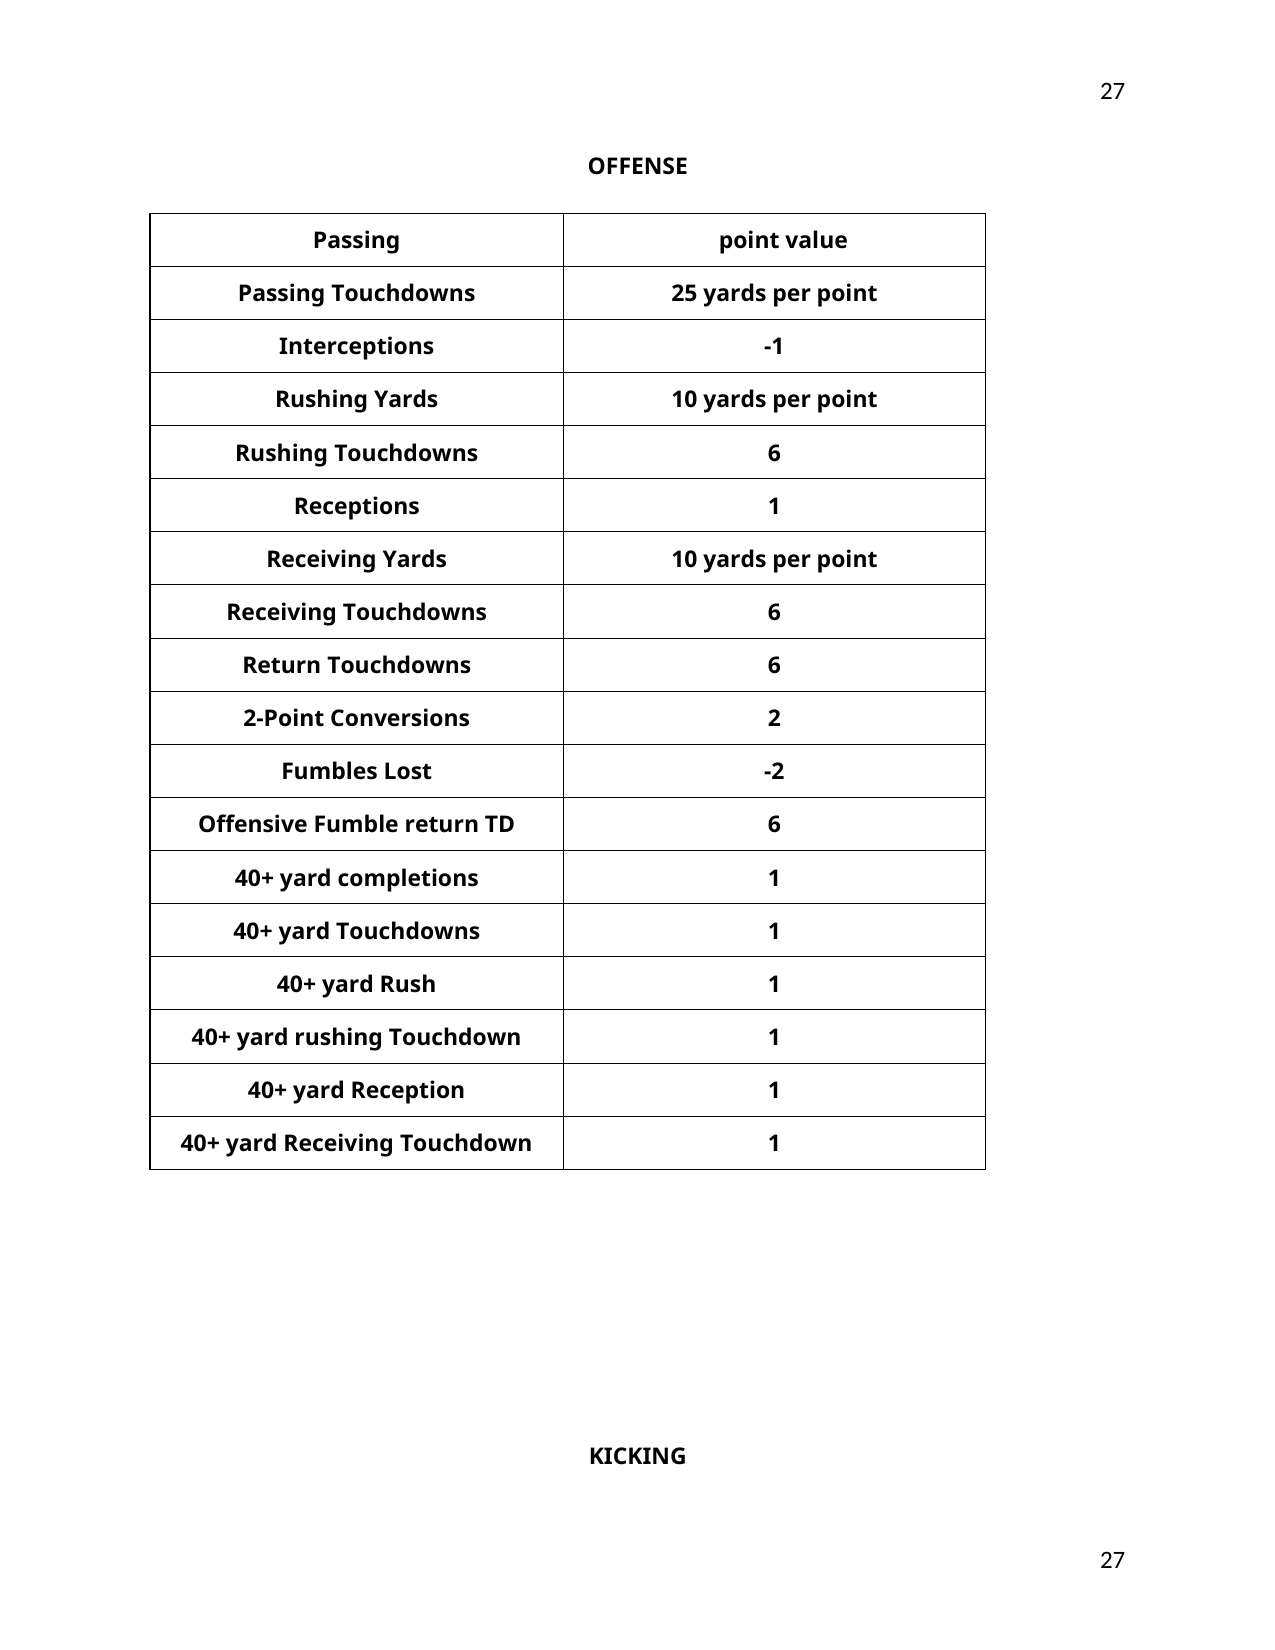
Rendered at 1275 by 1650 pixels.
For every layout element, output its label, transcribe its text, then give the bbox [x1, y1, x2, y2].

table_cell 2 [564, 692, 985, 744]
table_cell Offensive Fumble return TD [151, 798, 563, 850]
text OFFENSE [150, 150, 1125, 181]
table_cell 1 [564, 479, 985, 531]
table_cell 40+ yard completions [151, 851, 563, 903]
table_cell Passing Touchdowns [151, 267, 563, 319]
table_cell 40+ yard Receiving Touchdown [151, 1117, 563, 1169]
table_cell 40+ yard rushing Touchdown [151, 1010, 563, 1062]
table_cell 6 [564, 639, 985, 691]
table_cell Interceptions [151, 320, 563, 372]
table_cell 1 [564, 1064, 985, 1116]
table_cell Receiving Yards [151, 532, 563, 584]
table_cell 1 [564, 957, 985, 1009]
table_cell 1 [564, 1117, 985, 1169]
table_cell 6 [564, 585, 985, 637]
table_cell -2 [564, 745, 985, 797]
table_cell 1 [564, 1010, 985, 1062]
table_cell 1 [564, 851, 985, 903]
table_cell 10 yards per point [564, 532, 985, 584]
table_header point value [564, 214, 985, 266]
table_cell Receiving Touchdowns [151, 585, 563, 637]
table_cell 6 [564, 798, 985, 850]
table_cell 25 yards per point [564, 267, 985, 319]
text KICKING [150, 1439, 1125, 1471]
table_cell 40+ yard Rush [151, 957, 563, 1009]
table_cell Rushing Yards [151, 373, 563, 425]
table_cell Fumbles Lost [151, 745, 563, 797]
table_cell -1 [564, 320, 985, 372]
table_cell 6 [564, 426, 985, 478]
table_cell Return Touchdowns [151, 639, 563, 691]
table_cell Receptions [151, 479, 563, 531]
table_cell 1 [564, 904, 985, 956]
table_cell 10 yards per point [564, 373, 985, 425]
table_cell 40+ yard Reception [151, 1064, 563, 1116]
table_cell 2-Point Conversions [151, 692, 563, 744]
table_cell 40+ yard Touchdowns [151, 904, 563, 956]
table_header Passing [151, 214, 563, 266]
table_cell Rushing Touchdowns [151, 426, 563, 478]
